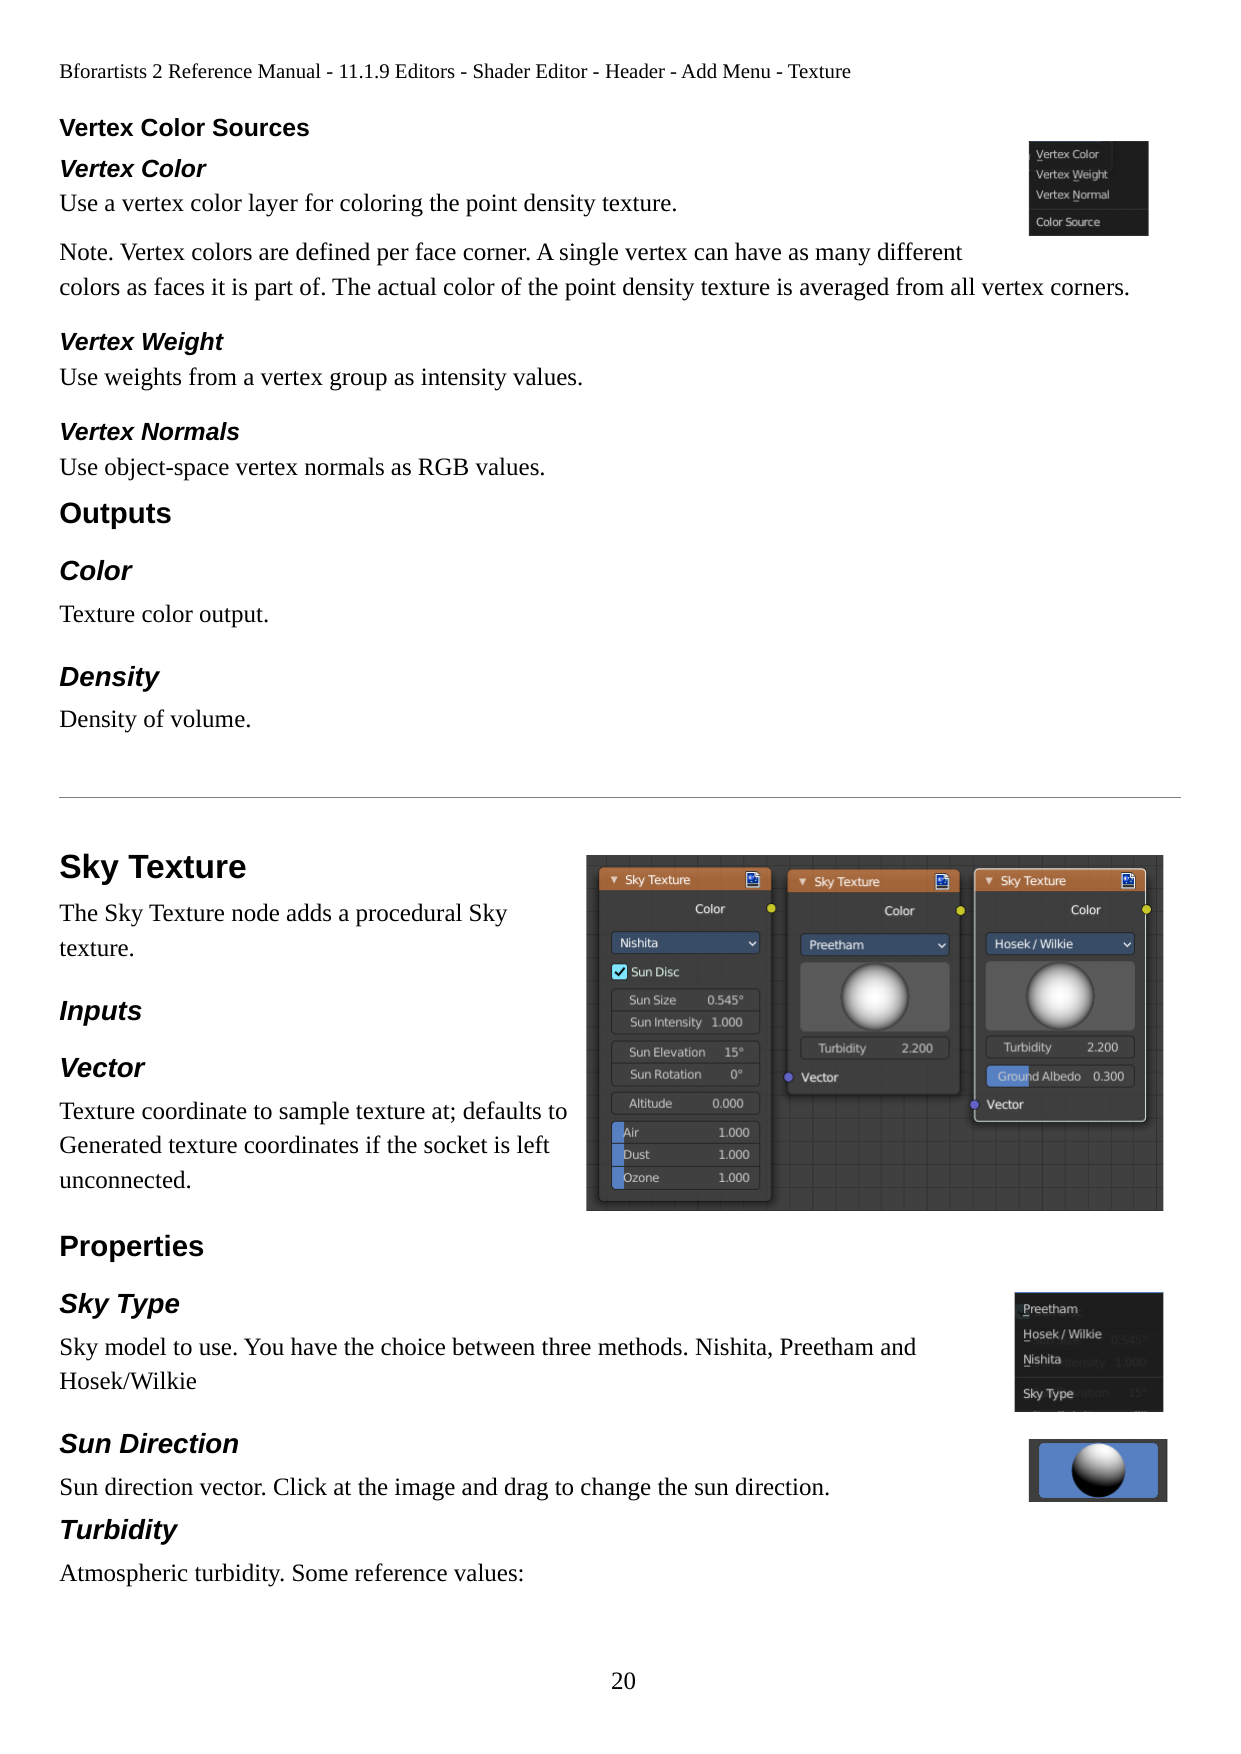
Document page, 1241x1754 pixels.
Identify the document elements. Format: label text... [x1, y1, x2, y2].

subtitle Sky Type [59, 1287, 1181, 1319]
subtitle Vertex Color [59, 154, 1028, 182]
subtitle Sun Direction [59, 1428, 1181, 1459]
text Use object-space vertex normals as RGB values. [59, 452, 1181, 481]
subtitle Sky Texture [59, 847, 1181, 886]
picture [1028, 1439, 1168, 1502]
subtitle Vector [59, 1051, 586, 1083]
text The Sky Texture node adds a procedural Sky texture. [59, 898, 586, 962]
subtitle [1164, 1051, 1181, 1083]
subtitle Inputs [59, 994, 586, 1026]
subtitle Density [59, 660, 1181, 692]
subtitle Vertex Weight [59, 327, 1181, 356]
text Use a vertex color layer for coloring the point density texture. [59, 188, 1028, 217]
text Use weights from a vertex group as intensity values. [59, 362, 1181, 391]
subtitle [1149, 154, 1181, 182]
text [1164, 898, 1181, 962]
text Texture coordinate to sample texture at; defaults to Generated texture coordinates if the socket is left unconnected. [59, 1096, 586, 1193]
text Density of volume. [59, 704, 1181, 733]
text Atmospheric turbidity. Some reference values: [59, 1558, 1181, 1586]
picture [1028, 141, 1149, 236]
picture [586, 855, 1164, 1211]
text Sky model to use. You have the choice between three methods. Nishita, Preetham and Hosek/Wilkie [59, 1332, 1014, 1395]
subtitle [1164, 994, 1181, 1026]
subtitle Vertex Normals [59, 417, 1181, 446]
text Sun direction vector. Click at the image and drag to change the sun direction. [59, 1472, 1028, 1501]
subtitle Properties [59, 1228, 1181, 1262]
picture [1014, 1292, 1164, 1412]
subtitle Color [59, 554, 1181, 586]
subtitle Vertex Color Sources [59, 113, 1181, 141]
text Texture color output. [59, 599, 1181, 627]
text Note. Vertex colors are defined per face corner. A single vertex can have as many different colors as faces it is part of. The actual color of the point density texture is averaged from all vertex corners. [59, 237, 1181, 301]
subtitle Turbidity [59, 1513, 1181, 1545]
subtitle Outputs [59, 496, 1181, 529]
